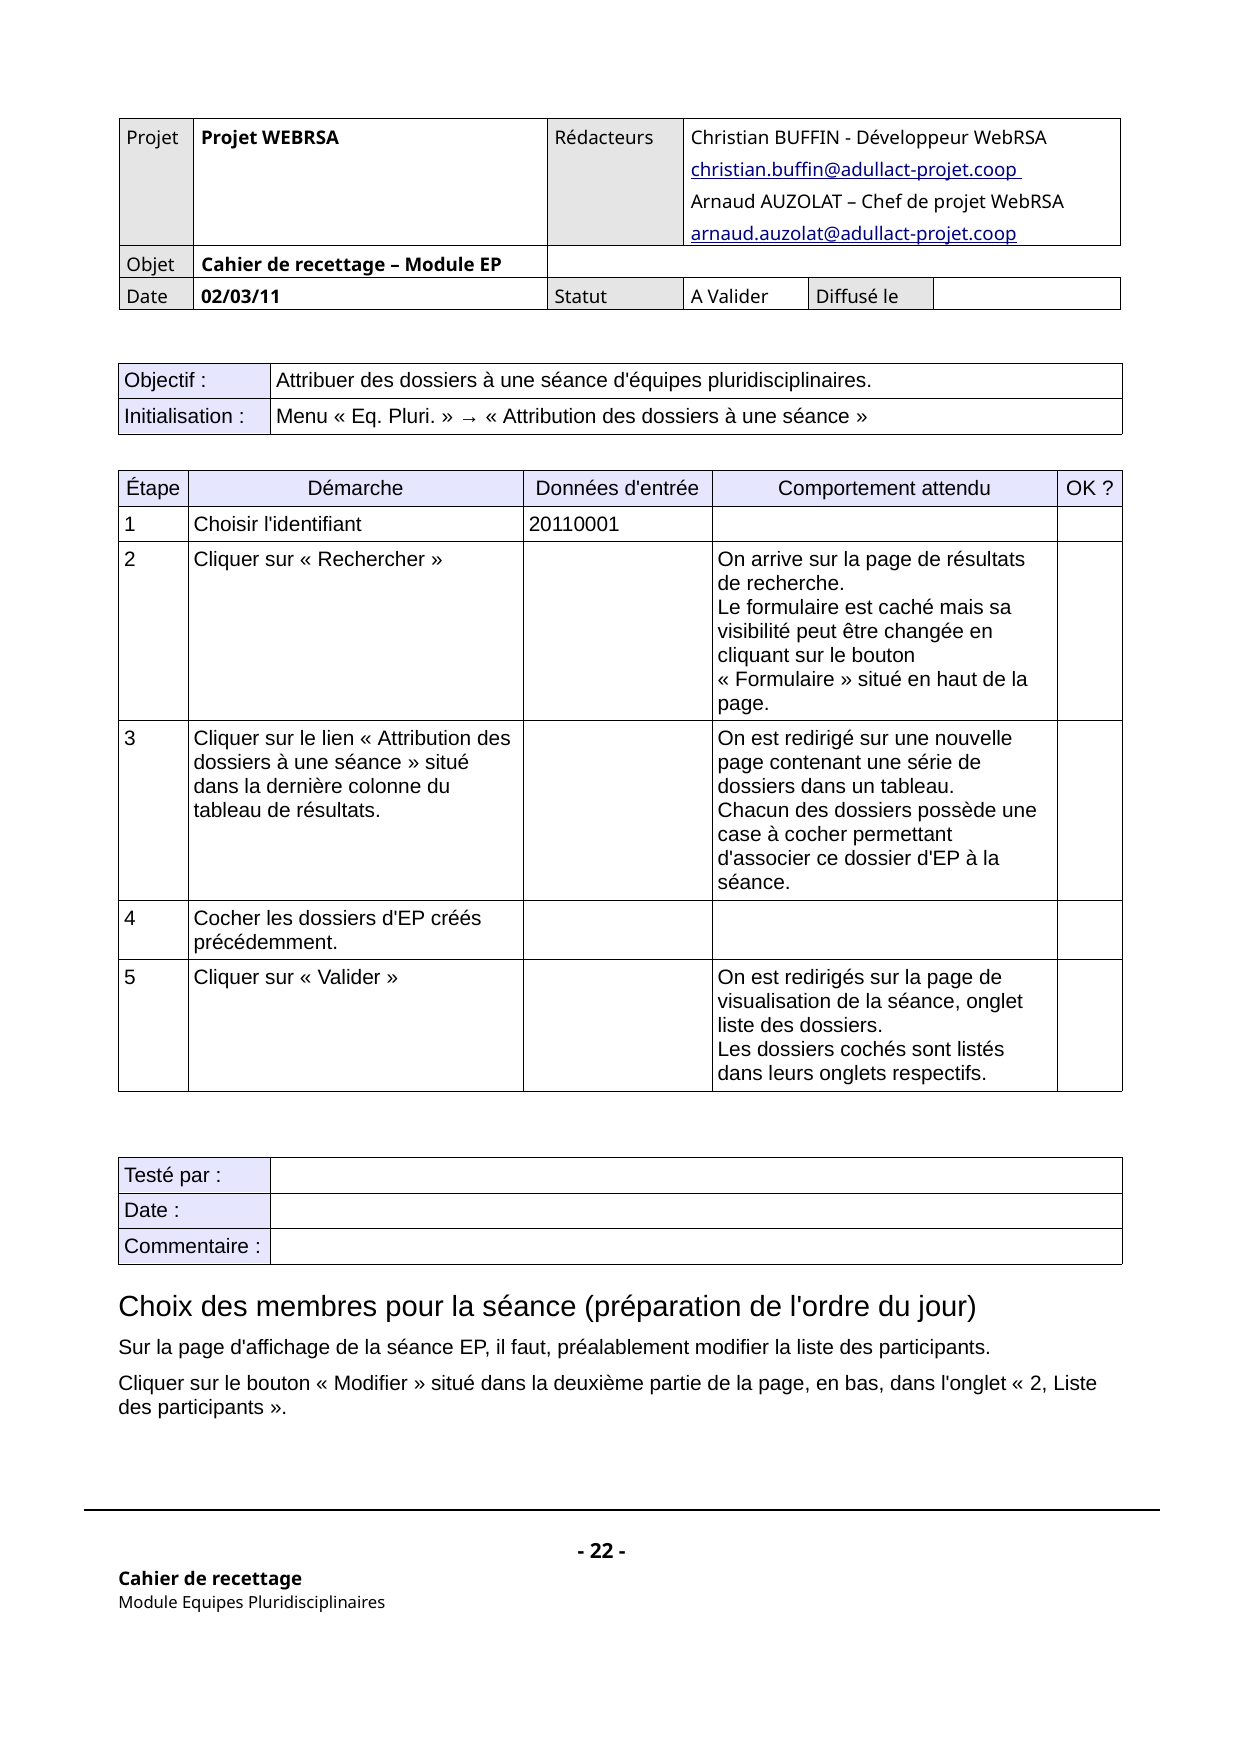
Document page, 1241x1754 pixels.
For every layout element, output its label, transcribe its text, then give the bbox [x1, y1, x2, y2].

table_cell On est redirigé sur une nouvelle page contenant une série de dossiers dans un tableau. Chacun des dossiers possède une case à cocher permettant d'associer ce dossier d'EP à la séance. [713, 721, 1057, 900]
table_cell [524, 721, 712, 900]
table_cell On est redirigés sur la page de visualisation de la séance, onglet liste des dossiers. Les dossiers cochés sont listés dans leurs onglets respectifs. [713, 960, 1057, 1091]
table_cell 5 [119, 960, 188, 1091]
table_cell Cliquer sur « Valider » [189, 960, 523, 1091]
table_cell 4 [119, 901, 188, 959]
table_cell 20110001 [524, 507, 712, 541]
table_cell [1058, 901, 1122, 959]
table_cell [524, 901, 712, 959]
table_cell [713, 901, 1057, 959]
table_cell [524, 542, 712, 720]
table_cell Attribuer des dossiers à une séance d'équipes pluridisciplinaires. [271, 364, 1122, 398]
text Sur la page d'affichage de la séance EP, il faut, préalablement modifier la liste des participants. [118, 1334, 1122, 1358]
table_cell Choisir l'identifiant [189, 507, 523, 541]
table_cell [1058, 542, 1122, 720]
table_cell [1058, 507, 1122, 541]
table_cell [1058, 960, 1122, 1091]
table_cell Cliquer sur le lien « Attribution des dossiers à une séance » situé dans la dernière colonne du tableau de résultats. [189, 721, 523, 900]
table_header Démarche [189, 471, 523, 506]
table_cell Menu « Eq. Pluri. » → « Attribution des dossiers à une séance » [271, 399, 1122, 433]
table_cell 1 [119, 507, 188, 541]
table_header Testé par : [119, 1158, 270, 1192]
table_header [271, 1158, 1122, 1192]
text Cliquer sur le bouton « Modifier » situé dans la deuxième partie de la page, en bas, dans l'onglet « 2, Liste des participants ». [118, 1371, 1122, 1419]
table_header Données d'entrée [524, 471, 712, 506]
table_cell [524, 960, 712, 1091]
table_cell Commentaire : [119, 1229, 270, 1263]
table_cell [1058, 721, 1122, 900]
table_cell [271, 1194, 1122, 1228]
table_cell On arrive sur la page de résultats de recherche. Le formulaire est caché mais sa visibilité peut être changée en cliquant sur le bouton « Formulaire » situé en haut de la page. [713, 542, 1057, 720]
table_header Étape [119, 471, 188, 506]
table_cell [271, 1229, 1122, 1263]
table_cell Date : [119, 1194, 270, 1228]
table_cell 3 [119, 721, 188, 900]
table_cell [713, 507, 1057, 541]
table_header Comportement attendu [713, 471, 1057, 506]
subtitle Choix des membres pour la séance (préparation de l'ordre du jour) [118, 1288, 1122, 1322]
table_header OK ? [1058, 471, 1122, 506]
table_cell Cliquer sur « Rechercher » [189, 542, 523, 720]
table_cell Initialisation : [119, 399, 270, 433]
table_cell Cocher les dossiers d'EP créés précédemment. [189, 901, 523, 959]
table_cell 2 [119, 542, 188, 720]
table_cell Objectif : [119, 364, 270, 398]
